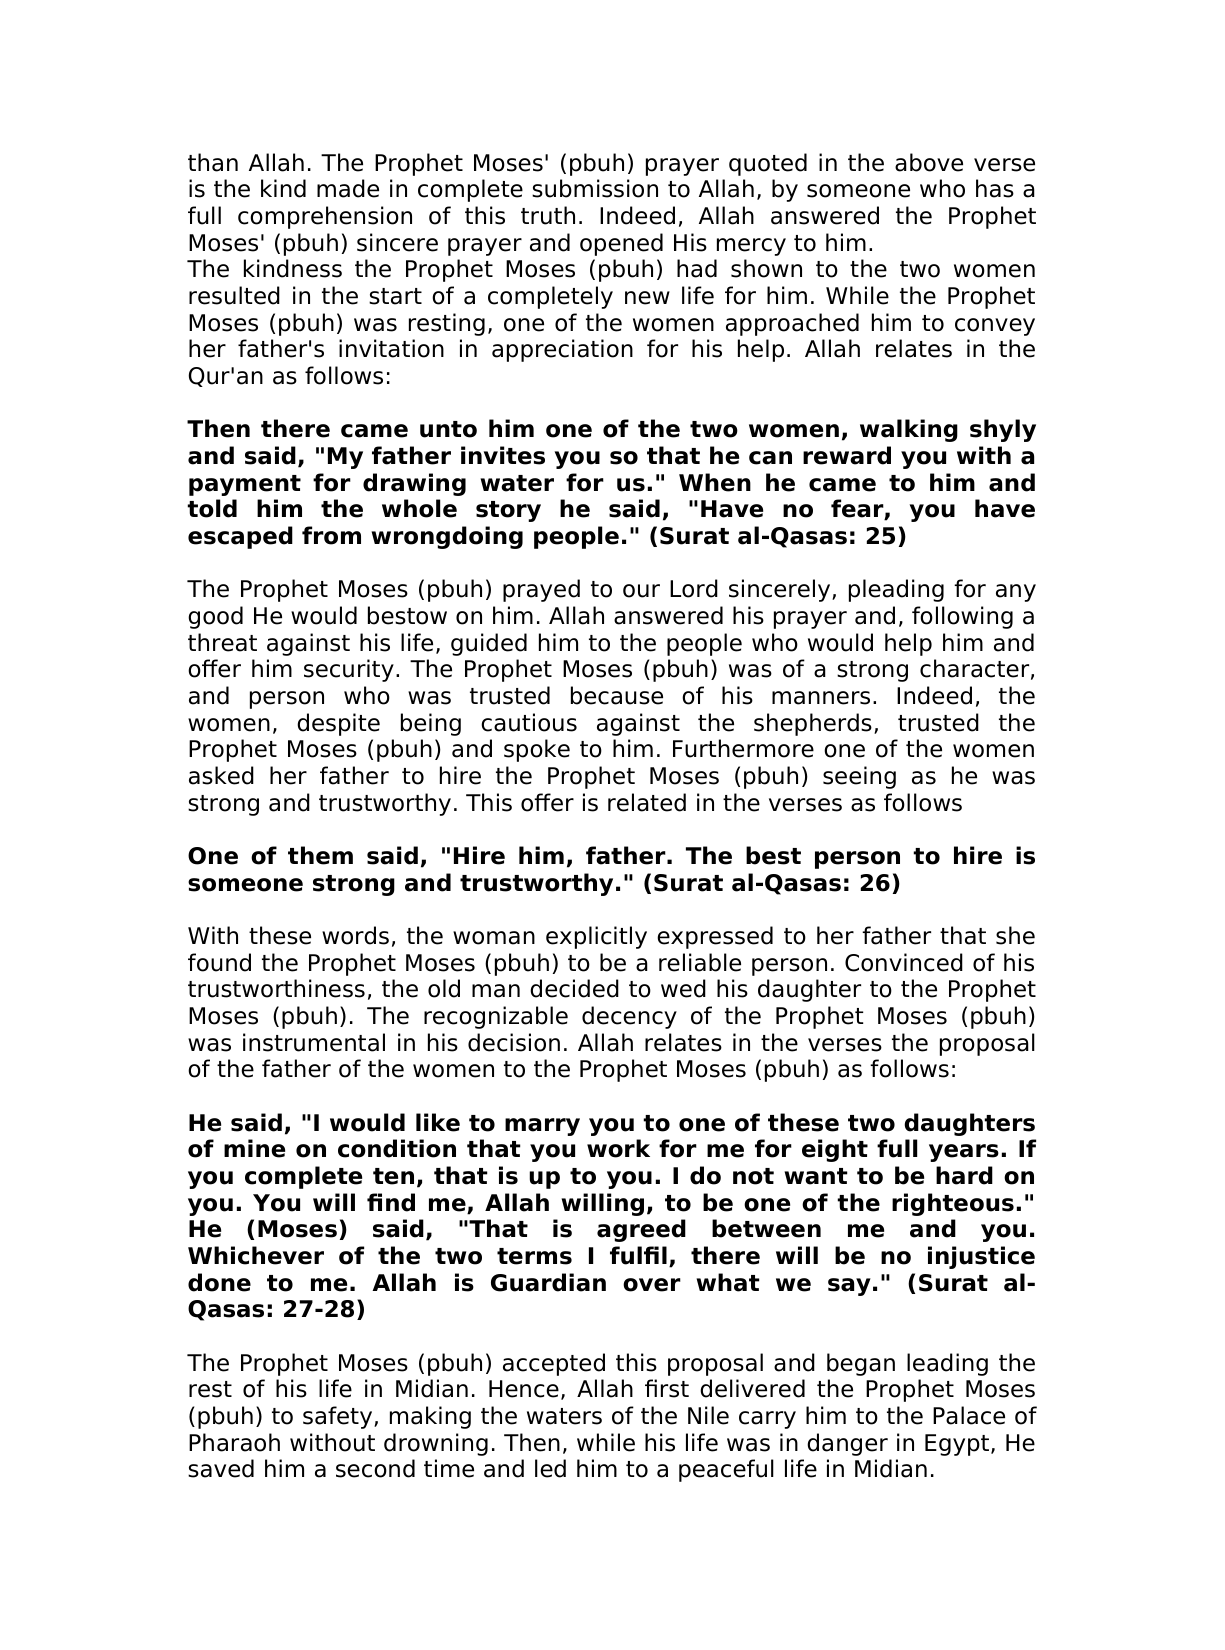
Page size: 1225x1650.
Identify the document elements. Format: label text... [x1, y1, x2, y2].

text One of them said, "Hire him, father. The best person to hire is someone strong and trustworthy." (Surat al-Qasas: 26) [187, 843, 1037, 897]
text The Prophet Moses (pbuh) prayed to our Lord sincerely, pleading for any good He would bestow on him. Allah answered his prayer and, following a threat against his life, guided him to the people who would help him and offer him security. The Prophet Moses (pbuh) was of a strong character, and person who was trusted because of his manners. Indeed, the women, despite being cautious against the shepherds, trusted the Prophet Moses (pbuh) and spoke to him. Furthermore one of the women asked her father to hire the Prophet Moses (pbuh) seeing as he was strong and trustworthy. This offer is related in the verses as follows [187, 577, 1037, 817]
text The kindness the Prophet Moses (pbuh) had shown to the two women resulted in the start of a completely new life for him. While the Prophet Moses (pbuh) was resting, one of the women approached him to convey her father's invitation in appreciation for his help. Allah relates in the Qur'an as follows: [187, 257, 1037, 390]
text Then there came unto him one of the two women, walking shyly and said, "My father invites you so that he can reward you with a payment for drawing water for us." When he came to him and told him the whole story he said, "Have no fear, you have escaped from wrongdoing people." (Surat al-Qasas: 25) [187, 417, 1037, 550]
text With these words, the woman explicitly expressed to her father that she found the Prophet Moses (pbuh) to be a reliable person. Convinced of his trustworthiness, the old man decided to wed his daughter to the Prophet Moses (pbuh). The recognizable decency of the Prophet Moses (pbuh) was instrumental in his decision. Allah relates in the verses the proposal of the father of the women to the Prophet Moses (pbuh) as follows: [187, 923, 1037, 1083]
text The Prophet Moses (pbuh) accepted this proposal and began leading the rest of his life in Midian. Hence, Allah first delivered the Prophet Moses (pbuh) to safety, making the waters of the Nile carry him to the Palace of Pharaoh without drowning. Then, while his life was in danger in Egypt, He saved him a second time and led him to a peaceful life in Midian. [187, 1350, 1037, 1483]
text He said, "I would like to marry you to one of these two daughters of mine on condition that you work for me for eight full years. If you complete ten, that is up to you. I do not want to be hard on you. You will find me, Allah willing, to be one of the righteous." He (Moses) said, "That is agreed between me and you. Whichever of the two terms I fulfil, there will be no injustice done to me. Allah is Guardian over what we say." (Surat al-Qasas: 27-28) [187, 1110, 1037, 1323]
text than Allah. The Prophet Moses' (pbuh) prayer quoted in the above verse is the kind made in complete submission to Allah, by someone who has a full comprehension of this truth. Indeed, Allah answered the Prophet Moses' (pbuh) sincere prayer and opened His mercy to him. [187, 150, 1037, 257]
